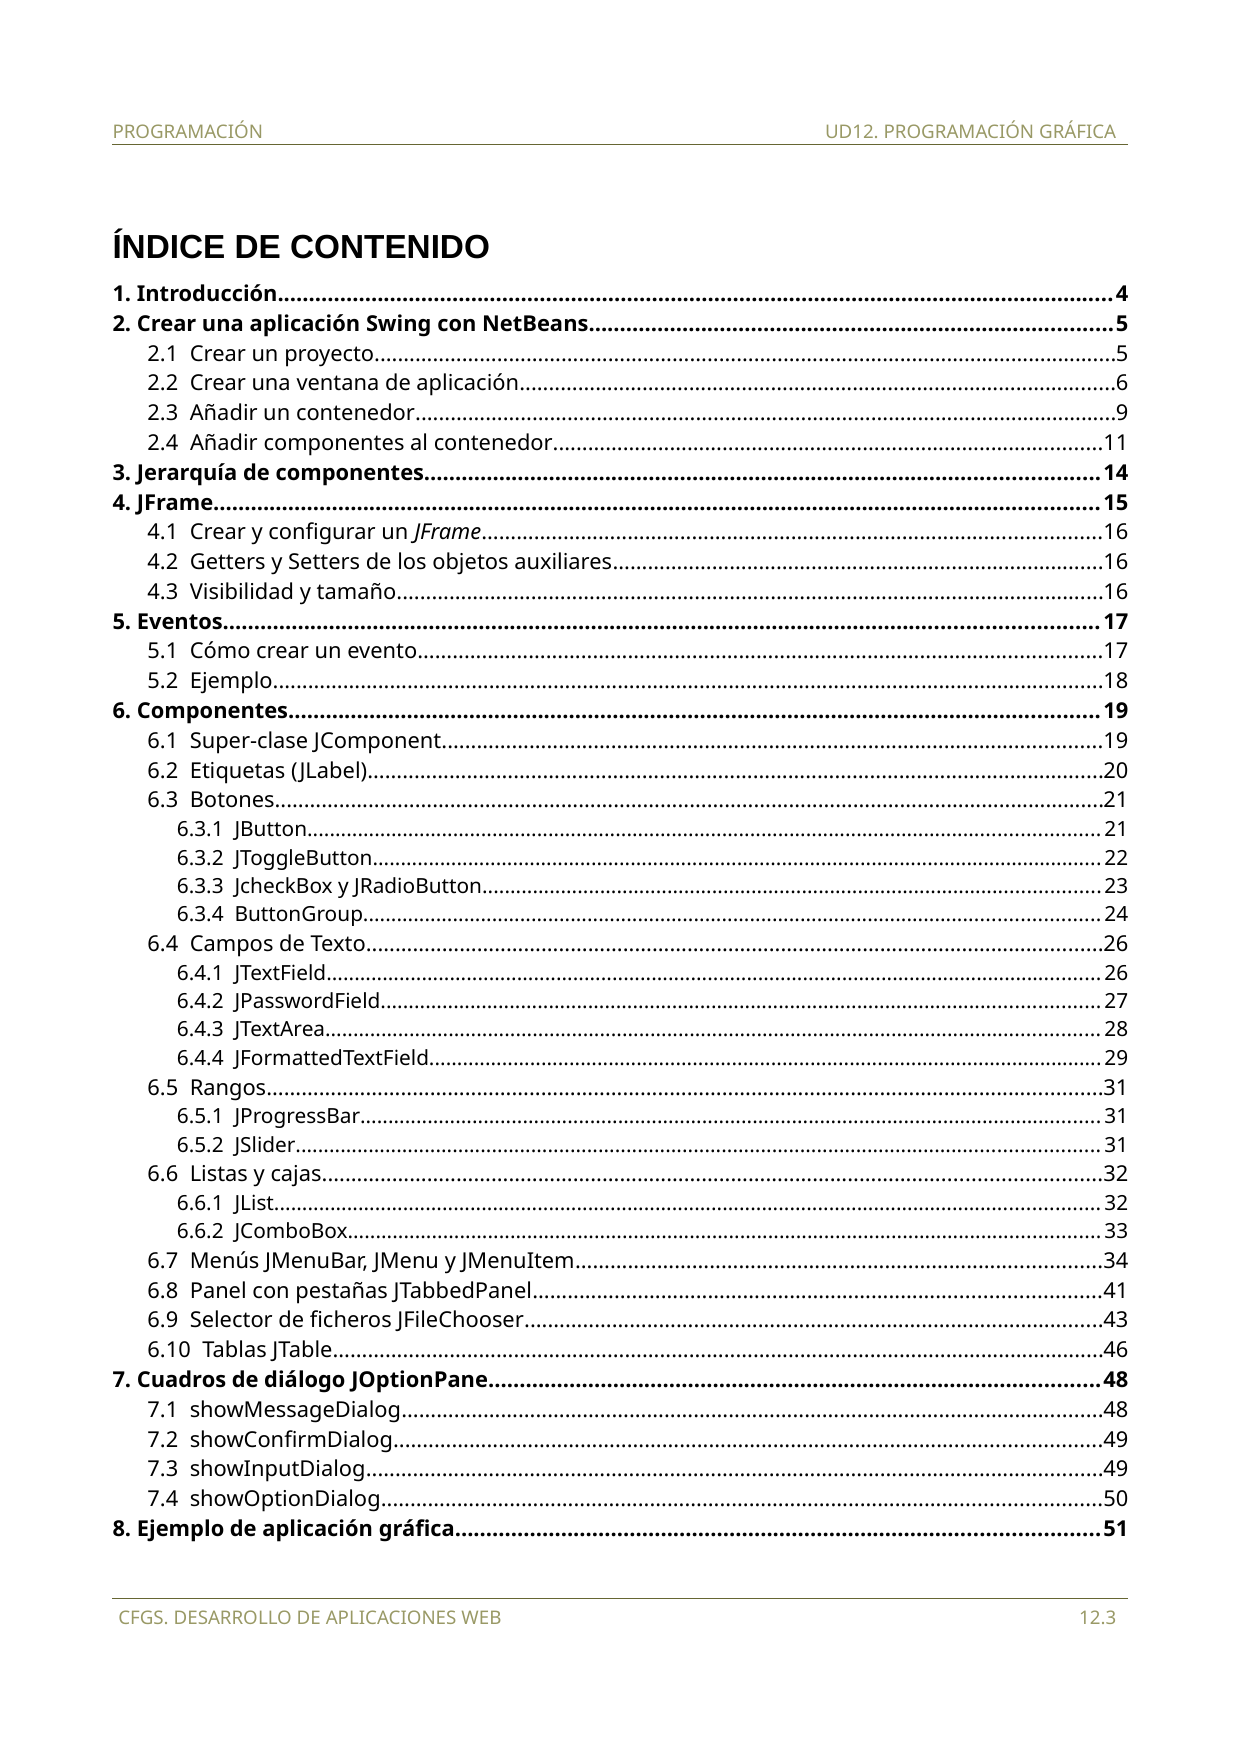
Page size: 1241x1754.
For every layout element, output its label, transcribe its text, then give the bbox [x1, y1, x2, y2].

subtitle Índice de contenido [112, 227, 1128, 265]
text 2.3 Añadir un contenedor 9 [142, 397, 1128, 427]
text 6.2 Etiquetas (JLabel) 20 [142, 754, 1128, 784]
text 1. Introducción 4 [112, 278, 1128, 308]
text 7.1 showMessageDialog 48 [142, 1394, 1128, 1423]
text 6.9 Selector de ficheros JFileChooser 43 [142, 1304, 1128, 1334]
text 6.8 Panel con pestañas JTabbedPanel 41 [142, 1274, 1128, 1304]
text 7. Cuadros de diálogo JOptionPane 48 [112, 1364, 1128, 1394]
text 8. Ejemplo de aplicación gráfica 51 [112, 1513, 1128, 1543]
text 6. Componentes 19 [112, 695, 1128, 725]
text 2. Crear una aplicación Swing con NetBeans 5 [112, 308, 1128, 337]
text 6.4 Campos de Texto 26 [142, 928, 1128, 958]
text 6.3.4 ButtonGroup 24 [171, 899, 1128, 928]
text 5.1 Cómo crear un evento 17 [142, 635, 1128, 665]
text 2.4 Añadir componentes al contenedor 11 [142, 427, 1128, 457]
text 6.5.2 JSlider 31 [171, 1130, 1128, 1158]
text 6.5.1 JProgressBar 31 [171, 1101, 1128, 1130]
text 6.7 Menús JMenuBar, JMenu y JMenuItem 34 [142, 1245, 1128, 1274]
text 6.6.1 JList 32 [171, 1188, 1128, 1216]
text 6.6 Listas y cajas 32 [142, 1158, 1128, 1188]
text 6.3.3 JcheckBox y JRadioButton 23 [171, 871, 1128, 899]
text 6.3.2 JToggleButton 22 [171, 843, 1128, 871]
text 5.2 Ejemplo 18 [142, 665, 1128, 695]
text 4.3 Visibilidad y tamaño 16 [142, 576, 1128, 606]
text 6.5 Rangos 31 [142, 1071, 1128, 1101]
text 6.3 Botones 21 [142, 784, 1128, 814]
text 6.3.1 JButton 21 [171, 814, 1128, 843]
text 7.4 showOptionDialog 50 [142, 1483, 1128, 1513]
text 6.1 Super-clase JComponent 19 [142, 725, 1128, 754]
text 4. JFrame 15 [112, 486, 1128, 516]
text 2.1 Crear un proyecto 5 [142, 337, 1128, 367]
text 6.4.2 JPasswordField 27 [171, 986, 1128, 1014]
text 6.6.2 JComboBox 33 [171, 1216, 1128, 1245]
text 4.2 Getters y Setters de los objetos auxiliares 16 [142, 546, 1128, 576]
text 6.4.1 JTextField 26 [171, 958, 1128, 986]
text 6.4.4 JFormattedTextField 29 [171, 1043, 1128, 1071]
text 6.4.3 JTextArea 28 [171, 1014, 1128, 1043]
text 6.10 Tablas JTable 46 [142, 1334, 1128, 1364]
text 7.3 showInputDialog 49 [142, 1453, 1128, 1483]
text 5. Eventos 17 [112, 606, 1128, 635]
text 3. Jerarquía de componentes 14 [112, 457, 1128, 486]
text 2.2 Crear una ventana de aplicación 6 [142, 367, 1128, 397]
text 7.2 showConfirmDialog 49 [142, 1423, 1128, 1453]
text 4.1 Crear y configurar un JFrame 16 [142, 516, 1128, 546]
